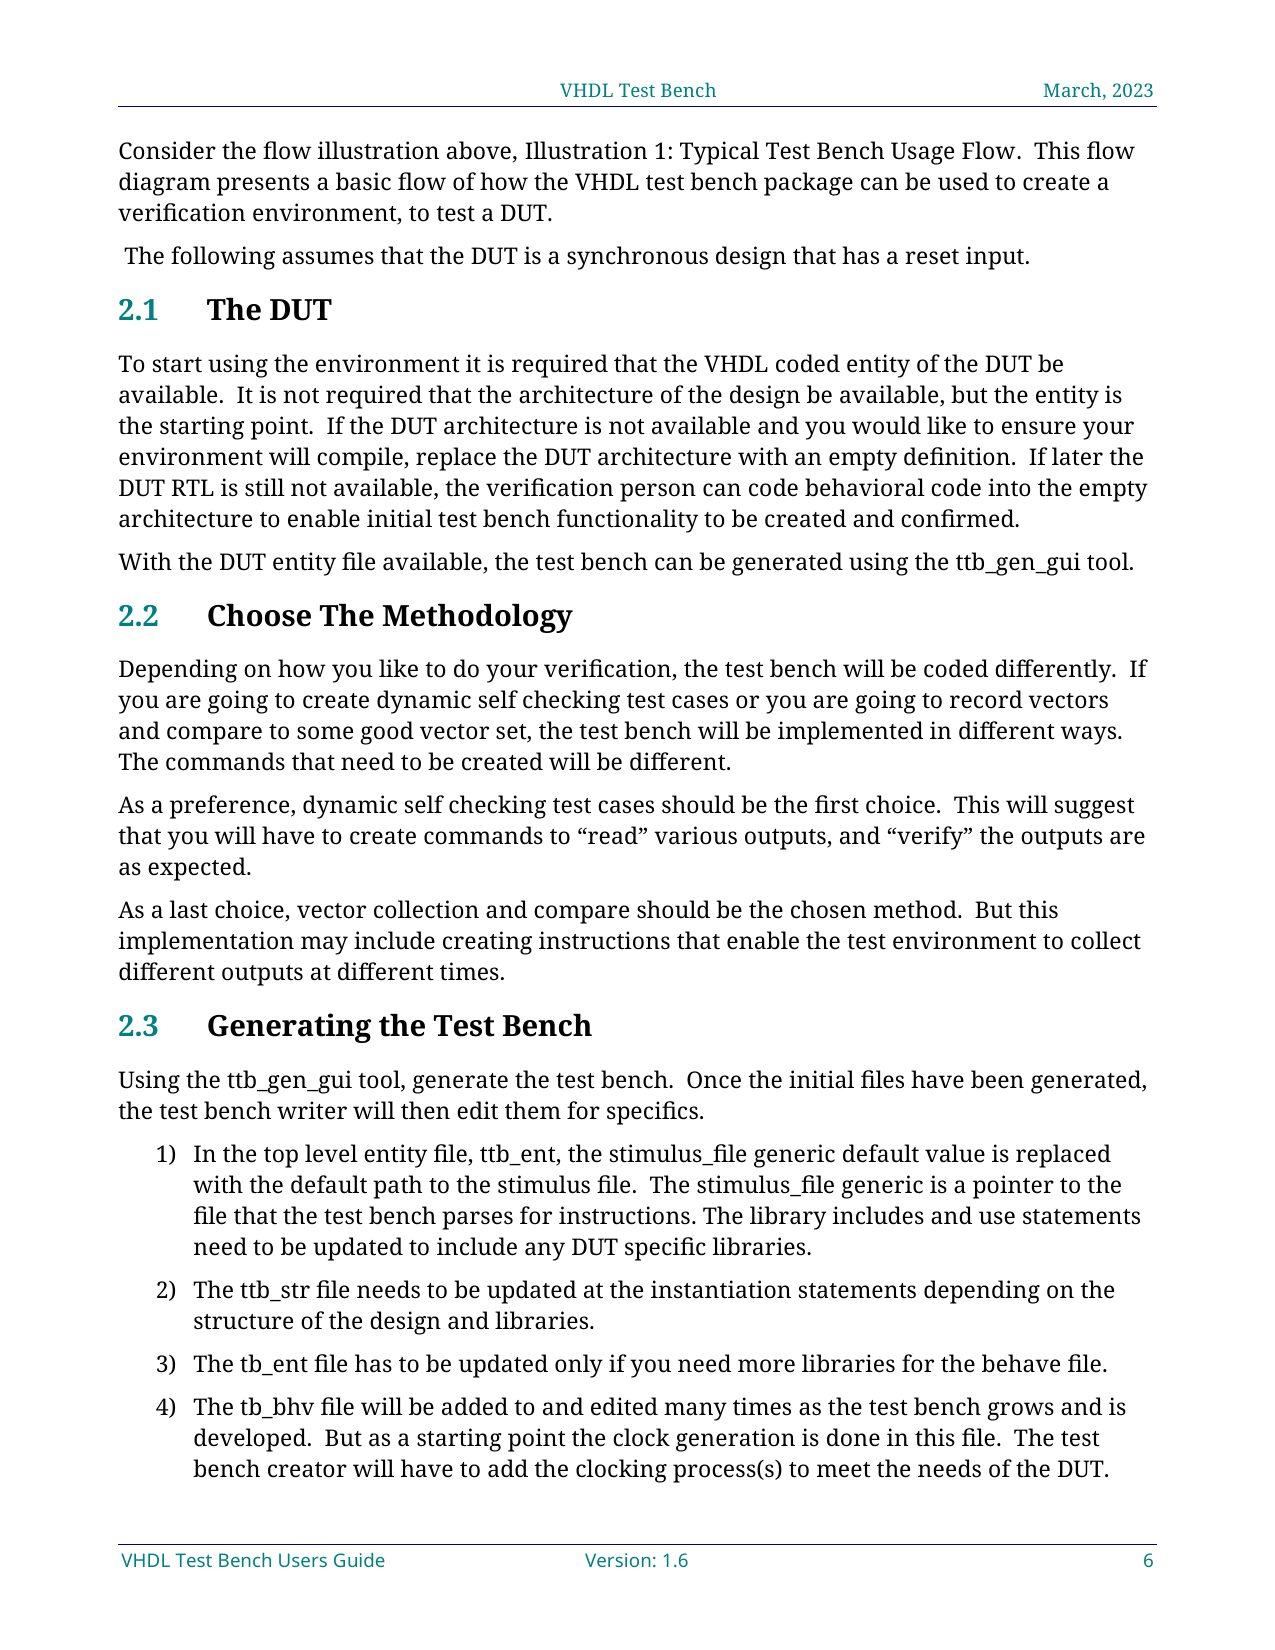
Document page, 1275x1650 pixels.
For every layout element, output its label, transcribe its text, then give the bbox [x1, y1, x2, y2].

list The tb_ent file has to be updated only if you need more libraries for the behave file. [156, 1348, 1157, 1379]
text The following assumes that the DUT is a synchronous design that has a reset input. [118, 240, 1157, 271]
text Depending on how you like to do your verification, the test bench will be coded differently. If you are going to create dynamic self checking test cases or you are going to record vectors and compare to some good vector set, the test bench will be implemented in different ways. The commands that need to be created will be different. [118, 653, 1157, 777]
text As a last choice, vector collection and compare should be the chosen method. But this implementation may include creating instructions that enable the test environment to collect different outputs at different times. [118, 894, 1157, 987]
subtitle Generating the Test Bench [118, 1006, 1157, 1045]
subtitle Choose The Methodology [118, 595, 1157, 635]
subtitle The DUT [118, 290, 1157, 329]
text With the DUT entity file available, the test bench can be generated using the ttb_gen_gui tool. [118, 546, 1157, 577]
list The tb_bhv file will be added to and edited many times as the test bench grows and is developed. But as a starting point the clock generation is done in this file. The test bench creator will have to add the clocking process(s) to meet the needs of the DUT. [156, 1391, 1157, 1484]
text Consider the flow illustration above, Illustration 1: Typical Test Bench Usage Flow. This flow diagram presents a basic flow of how the VHDL test bench package can be used to create a verification environment, to test a DUT. [118, 135, 1157, 228]
text To start using the environment it is required that the VHDL coded entity of the DUT be available. It is not required that the architecture of the design be available, but the entity is the starting point. If the DUT architecture is not available and you would like to ensure your environment will compile, replace the DUT architecture with an empty definition. If later the DUT RTL is still not available, the verification person can code behavioral code into the empty architecture to enable initial test bench functionality to be created and confirmed. [118, 348, 1157, 534]
text Using the ttb_gen_gui tool, generate the test bench. Once the initial files have been generated, the test bench writer will then edit them for specifics. [118, 1064, 1157, 1126]
text As a preference, dynamic self checking test cases should be the first choice. This will suggest that you will have to create commands to “read” various outputs, and “verify” the outputs are as expected. [118, 789, 1157, 882]
list The ttb_str file needs to be updated at the instantiation statements depending on the structure of the design and libraries. [156, 1274, 1157, 1336]
list In the top level entity file, ttb_ent, the stimulus_file generic default value is replaced with the default path to the stimulus file. The stimulus_file generic is a pointer to the file that the test bench parses for instructions. The library includes and use statements need to be updated to include any DUT specific libraries. [156, 1138, 1157, 1262]
